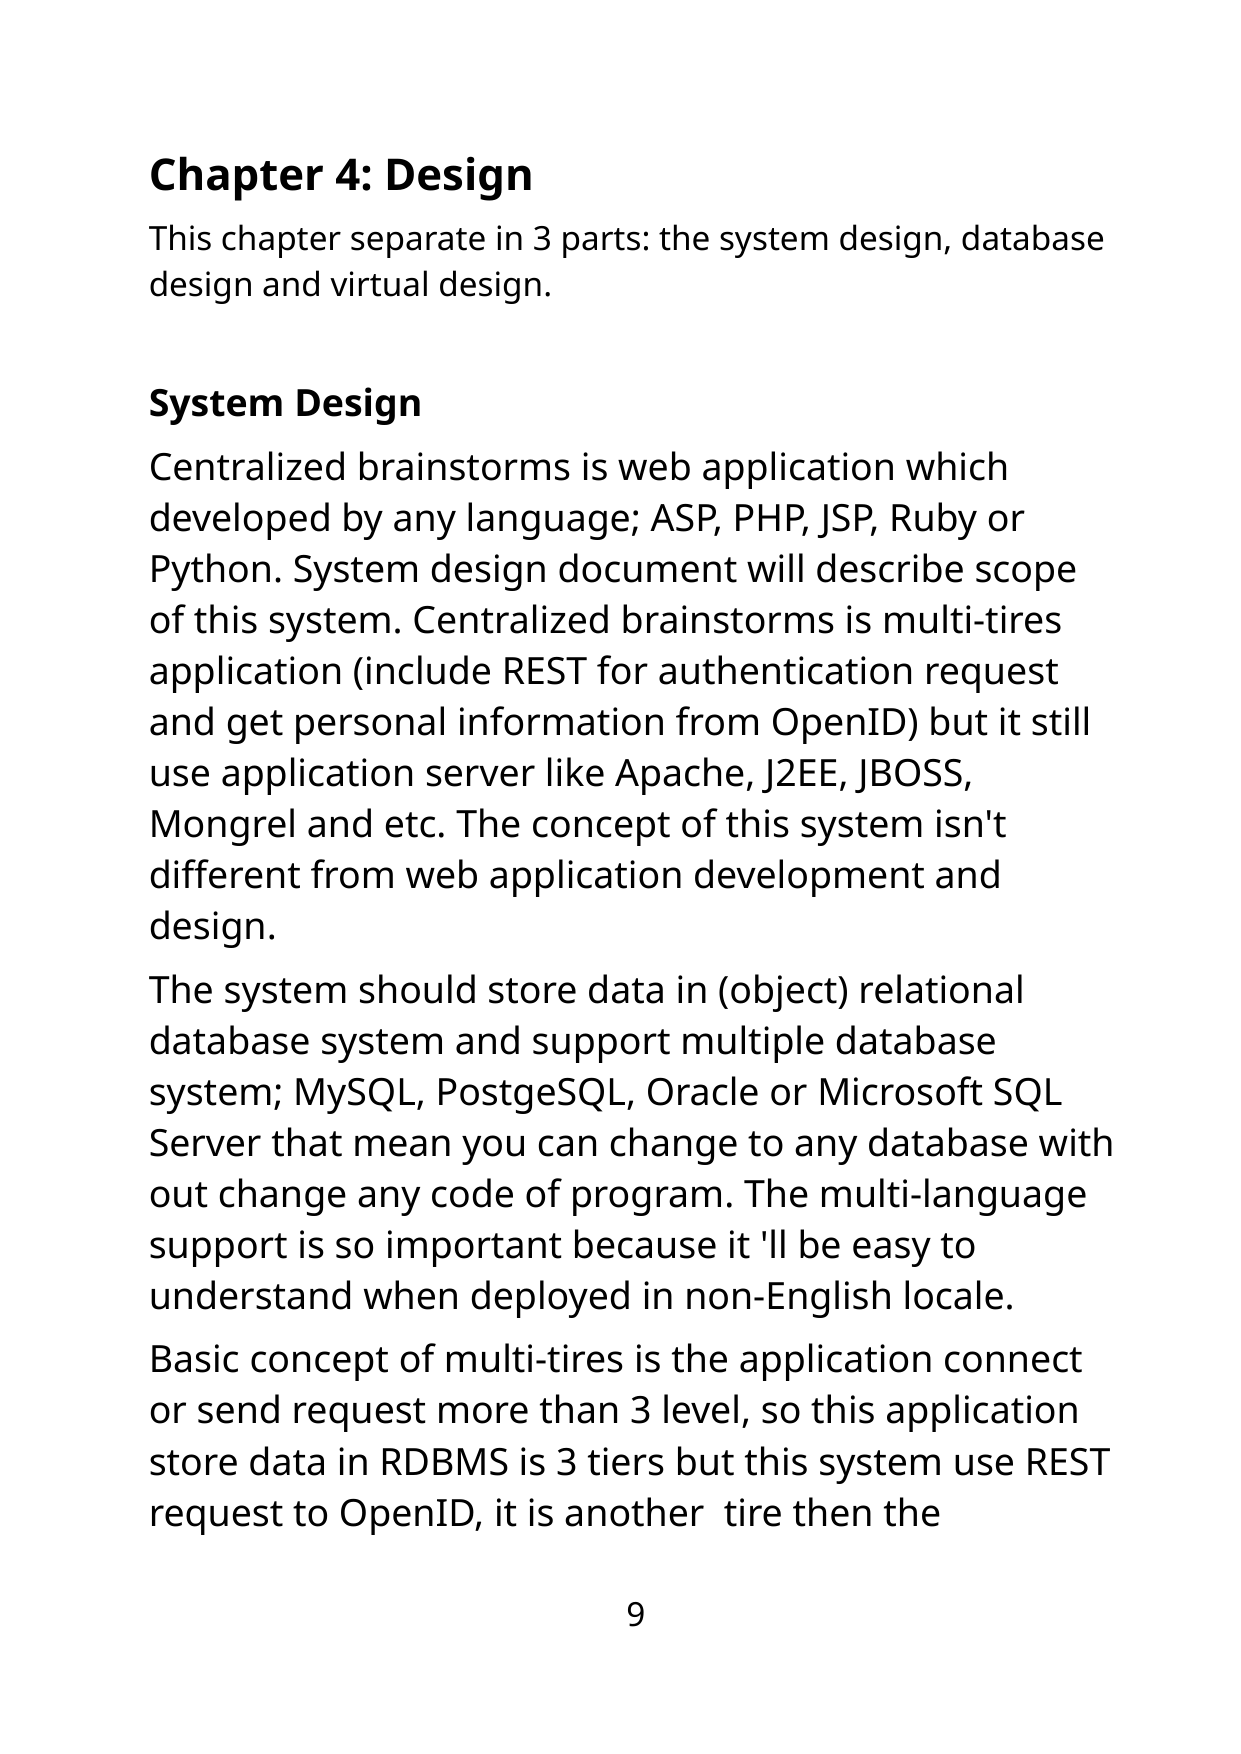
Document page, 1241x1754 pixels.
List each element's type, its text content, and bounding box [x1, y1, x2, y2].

text System Design [148, 376, 1123, 427]
text Basic concept of multi-tires is the application connect or send request more than 3 level, so this application store data in RDBMS is 3 tiers but this system use REST request to OpenID, it is another tire then the [148, 1333, 1123, 1537]
text The system should store data in (object) relational database system and support multiple database system; MySQL, PostgeSQL, Oracle or Microsoft SQL Server that mean you can change to any database with out change any code of program. The multi-language support is so important because it 'll be easy to understand when deployed in non-English locale. [148, 963, 1123, 1320]
subtitle Chapter 4: Design [148, 143, 1123, 203]
text Centralized brainstorms is web application which developed by any language; ASP, PHP, JSP, Ruby or Python. System design document will describe scope of this system. Centralized brainstorms is multi-tires application (include REST for authentication request and get personal information from OpenID) but it still use application server like Apache, J2EE, JBOSS, Mongrel and etc. The concept of this system isn't different from web application development and design. [148, 440, 1123, 950]
text This chapter separate in 3 parts: the system design, database design and virtual design. [148, 215, 1123, 306]
